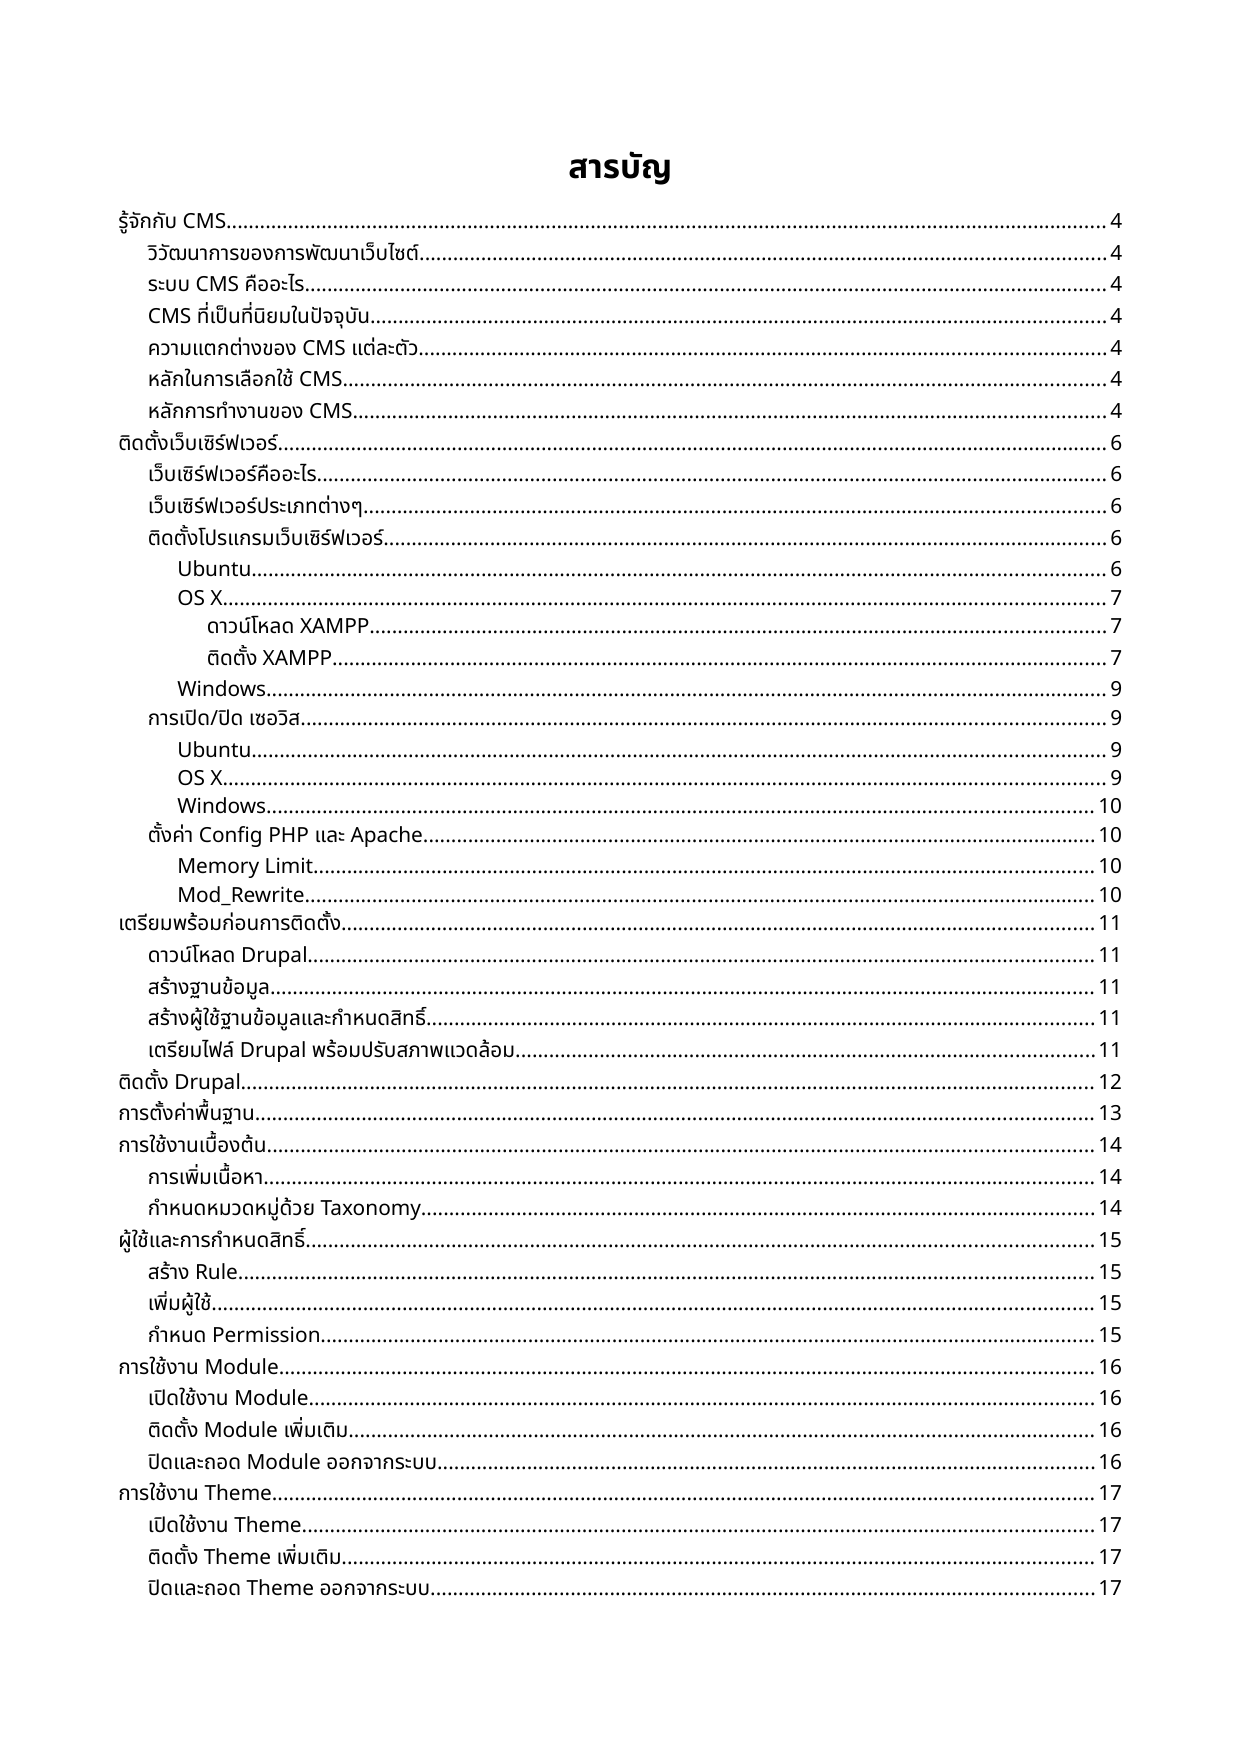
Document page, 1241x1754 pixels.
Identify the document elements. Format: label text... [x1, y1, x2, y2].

text ตั้งค่า Config PHP และ Apache 10 [148, 820, 1122, 852]
text ปิดและถอด Module ออกจากระบบ 16 [148, 1447, 1122, 1478]
text เพิ่มผู้ใช้ 15 [148, 1288, 1122, 1320]
text ติดตั้งโปรแกรมเว็บเซิร์ฟเวอร์ 6 [148, 523, 1122, 554]
text การเพิ่มเนื้อหา 14 [148, 1162, 1122, 1193]
text กำหนด Permission 15 [148, 1320, 1122, 1352]
text เปิดใช้งาน Module 16 [148, 1383, 1122, 1415]
text การใช้งาน Theme 17 [118, 1478, 1122, 1510]
text หลักการทำงานของ CMS 4 [148, 396, 1122, 428]
text เตรียมไฟล์ Drupal พร้อมปรับสภาพแวดล้อม 11 [148, 1035, 1122, 1067]
text Mod_Rewrite 10 [177, 880, 1122, 908]
text ติดตั้ง Drupal 12 [118, 1067, 1122, 1098]
text ติดตั้ง Theme เพิ่มเติม 17 [148, 1542, 1122, 1573]
text เปิดใช้งาน Theme 17 [148, 1510, 1122, 1542]
text ปิดและถอด Theme ออกจากระบบ 17 [148, 1573, 1122, 1605]
text วิวัฒนาการของการพัฒนาเว็บไซต์ 4 [148, 238, 1122, 269]
text สร้าง Rule 15 [148, 1257, 1122, 1288]
text เว็บเซิร์ฟเวอร์คืออะไร 6 [148, 459, 1122, 491]
text ดาวน์โหลด Drupal 11 [148, 940, 1122, 972]
text หลักในการเลือกใช้ CMS 4 [148, 364, 1122, 396]
text ดาวน์โหลด XAMPP 7 [207, 611, 1122, 643]
text การเปิด/ปิด เซอวิส 9 [148, 703, 1122, 735]
subtitle สารบัญ [118, 143, 1122, 193]
text รู้จักกับ CMS 4 [118, 206, 1122, 238]
text CMS ที่เป็นที่นิยมในปัจจุบัน 4 [148, 301, 1122, 333]
text OS X 9 [177, 763, 1122, 792]
text กำหนดหมวดหมู่ด้วย Taxonomy 14 [148, 1193, 1122, 1225]
text OS X 7 [177, 583, 1122, 611]
text ความแตกต่างของ CMS แต่ละตัว 4 [148, 333, 1122, 364]
text ผู้ใช้และการกำหนดสิทธิ์ 15 [118, 1225, 1122, 1257]
text การตั้งค่าพื้นฐาน 13 [118, 1098, 1122, 1130]
text การใช้งาน Module 16 [118, 1352, 1122, 1383]
text ติดตั้ง Module เพิ่มเติม 16 [148, 1415, 1122, 1447]
text ติดตั้ง XAMPP 7 [207, 643, 1122, 674]
text เว็บเซิร์ฟเวอร์ประเภทต่างๆ 6 [148, 491, 1122, 523]
text Ubuntu 9 [177, 735, 1122, 763]
text ระบบ CMS คืออะไร 4 [148, 269, 1122, 301]
text Ubuntu 6 [177, 554, 1122, 583]
text Windows 9 [177, 674, 1122, 703]
text Memory Limit 10 [177, 852, 1122, 880]
text Windows 10 [177, 792, 1122, 820]
text สร้างฐานข้อมูล 11 [148, 972, 1122, 1003]
text ติดตั้งเว็บเซิร์ฟเวอร์ 6 [118, 428, 1122, 459]
text สร้างผู้ใช้ฐานข้อมูลและกำหนดสิทธิ์ 11 [148, 1003, 1122, 1035]
text การใช้งานเบื้องต้น 14 [118, 1130, 1122, 1162]
text เตรียมพร้อมก่อนการติดตั้ง 11 [118, 908, 1122, 940]
